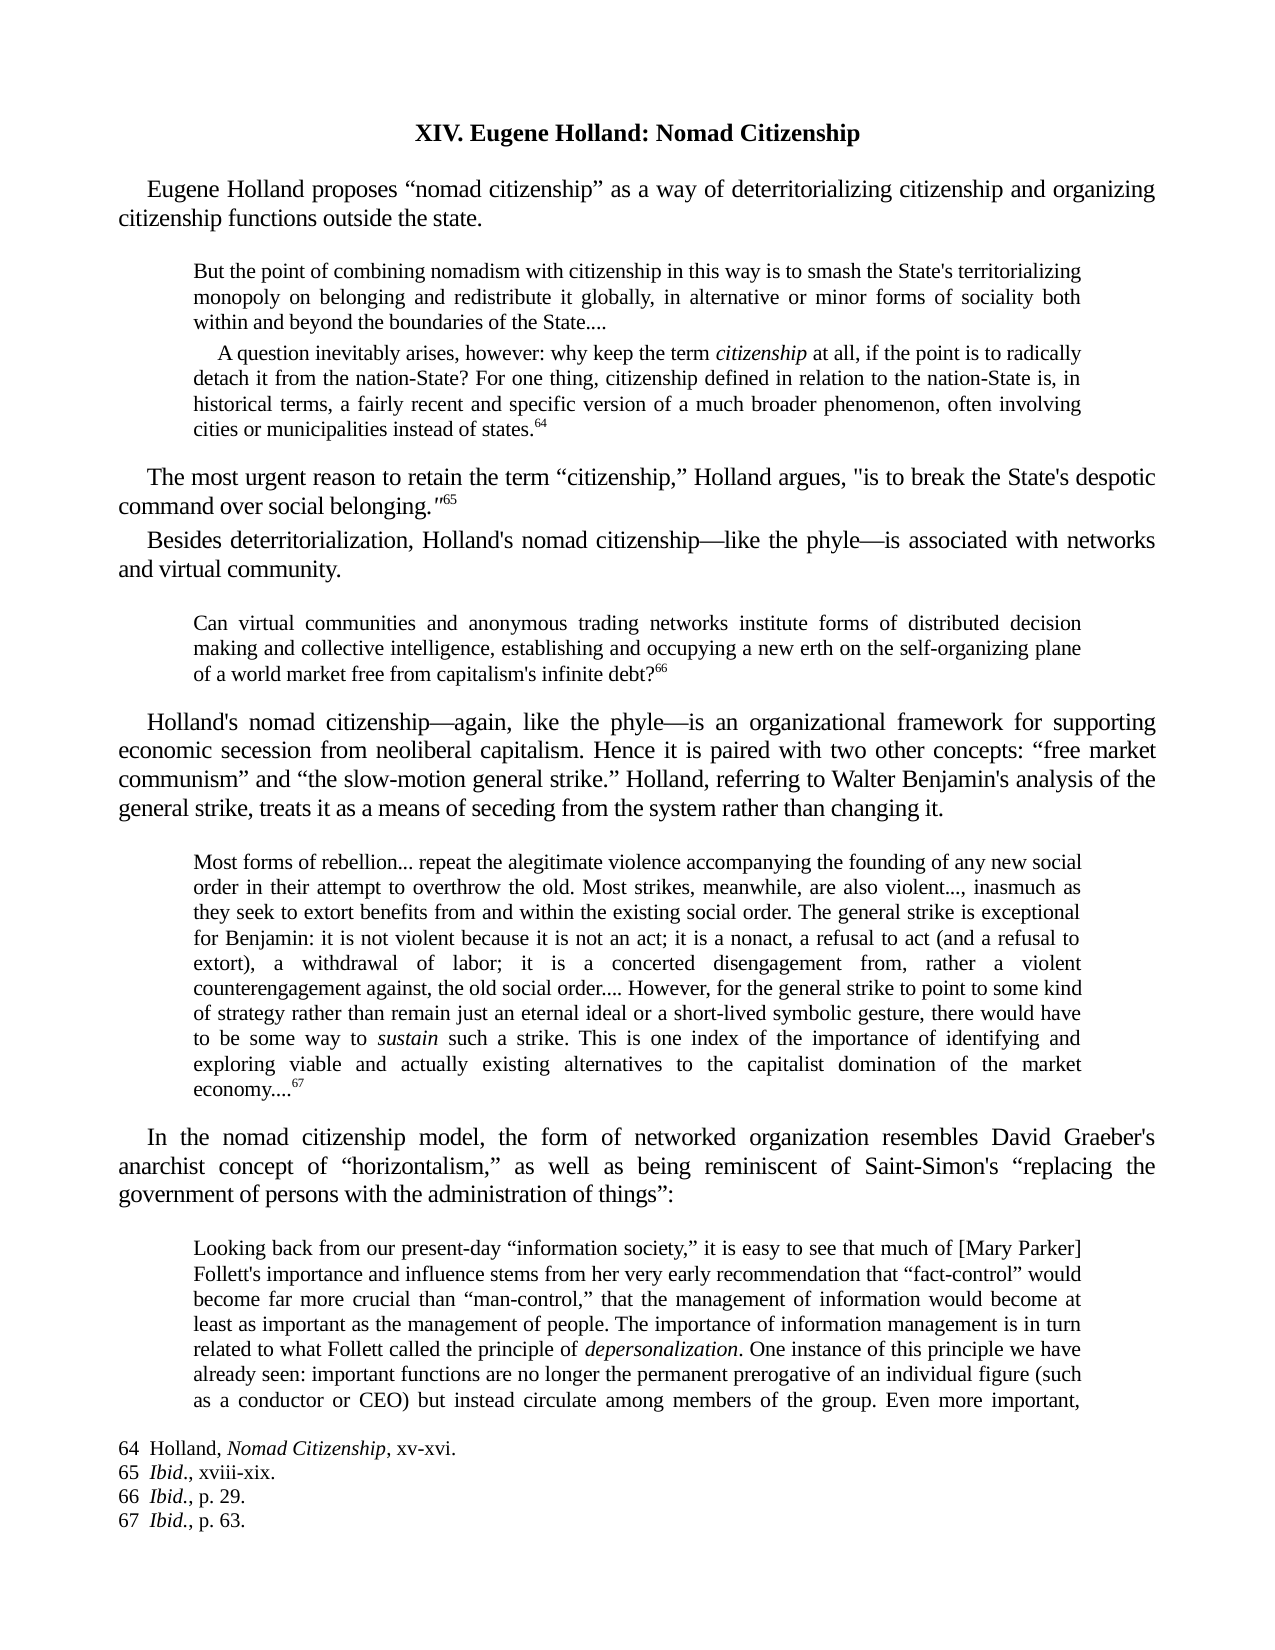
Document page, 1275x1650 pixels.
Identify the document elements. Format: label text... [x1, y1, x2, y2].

text Besides deterritorialization, Holland's nomad citizenship—like the phyle—is associated with networks and virtual community. [118, 526, 1157, 583]
text Ibid., p. 63. [118, 1508, 1157, 1532]
text Holland's nomad citizenship—again, like the phyle—is an organizational framework for supporting economic secession from neoliberal capitalism. Hence it is paired with two other concepts: “free market communism” and “the slow-motion general strike.” Holland, referring to Walter Benjamin's analysis of the general strike, treats it as a means of seceding from the system rather than changing it. [118, 707, 1157, 822]
text But the point of combining nomadism with citizenship in this way is to smash the State's territorializing monopoly on belonging and redistribute it globally, in alternative or minor forms of sociality both within and beyond the boundaries of the State.... [193, 258, 1082, 334]
text A question inevitably arises, however: why keep the term citizenship at all, if the point is to radically detach it from the nation-State? For one thing, citizenship defined in relation to the nation-State is, in historical terms, a fairly recent and specific version of a much broader phenomenon, often involving cities or municipalities instead of states. [193, 340, 1082, 441]
text Most forms of rebellion... repeat the alegitimate violence accompanying the founding of any new social order in their attempt to overthrow the old. Most strikes, meanwhile, are also violent..., inasmuch as they seek to extort benefits from and within the existing social order. The general strike is exceptional for Benjamin: it is not violent because it is not an act; it is a nonact, a refusal to act (and a refusal to extort), a withdrawal of labor; it is a concerted disengagement from, rather a violent counterengagement against, the old social order.... However, for the general strike to point to some kind of strategy rather than remain just an eternal ideal or a short-lived symbolic gesture, there would have to be some way to sustain such a strike. This is one index of the importance of identifying and exploring viable and actually existing alternatives to the capitalist domination of the market economy.... [193, 849, 1082, 1101]
title XIV. Eugene Holland: Nomad Citizenship [118, 118, 1157, 147]
text Can virtual communities and anonymous trading networks institute forms of distributed decision making and collective intelligence, establishing and occupying a new erth on the self-organizing plane of a world market free from capitalism's infinite debt? [193, 610, 1082, 686]
text Eugene Holland proposes “nomad citizenship” as a way of deterritorializing citizenship and organizing citizenship functions outside the state. [118, 174, 1157, 231]
text Ibid., xviii-xix. [118, 1460, 1157, 1484]
text Ibid., p. 29. [118, 1484, 1157, 1508]
text Looking back from our present-day “information society,” it is easy to see that much of [Mary Parker] Follett's importance and influence stems from her very early recommendation that “fact-control” would become far more crucial than “man-control,” that the management of information would become at least as important as the management of people. The importance of information management is in turn related to what Follett called the principle of depersonalization. One instance of this principle we have already seen: important functions are no longer the permanent prerogative of an individual figure (such as a conductor or CEO) but instead circulate among members of the group. Even more important, [193, 1235, 1082, 1412]
text Holland, Nomad Citizenship, xv-xvi. [118, 1436, 1157, 1460]
text The most urgent reason to retain the term “citizenship,” Holland argues, "is to break the State's despotic command over social belonging." [118, 462, 1157, 519]
text In the nomad citizenship model, the form of networked organization resembles David Graeber's anarchist concept of “horizontalism,” as well as being reminiscent of Saint-Simon's “replacing the government of persons with the administration of things”: [118, 1122, 1157, 1208]
